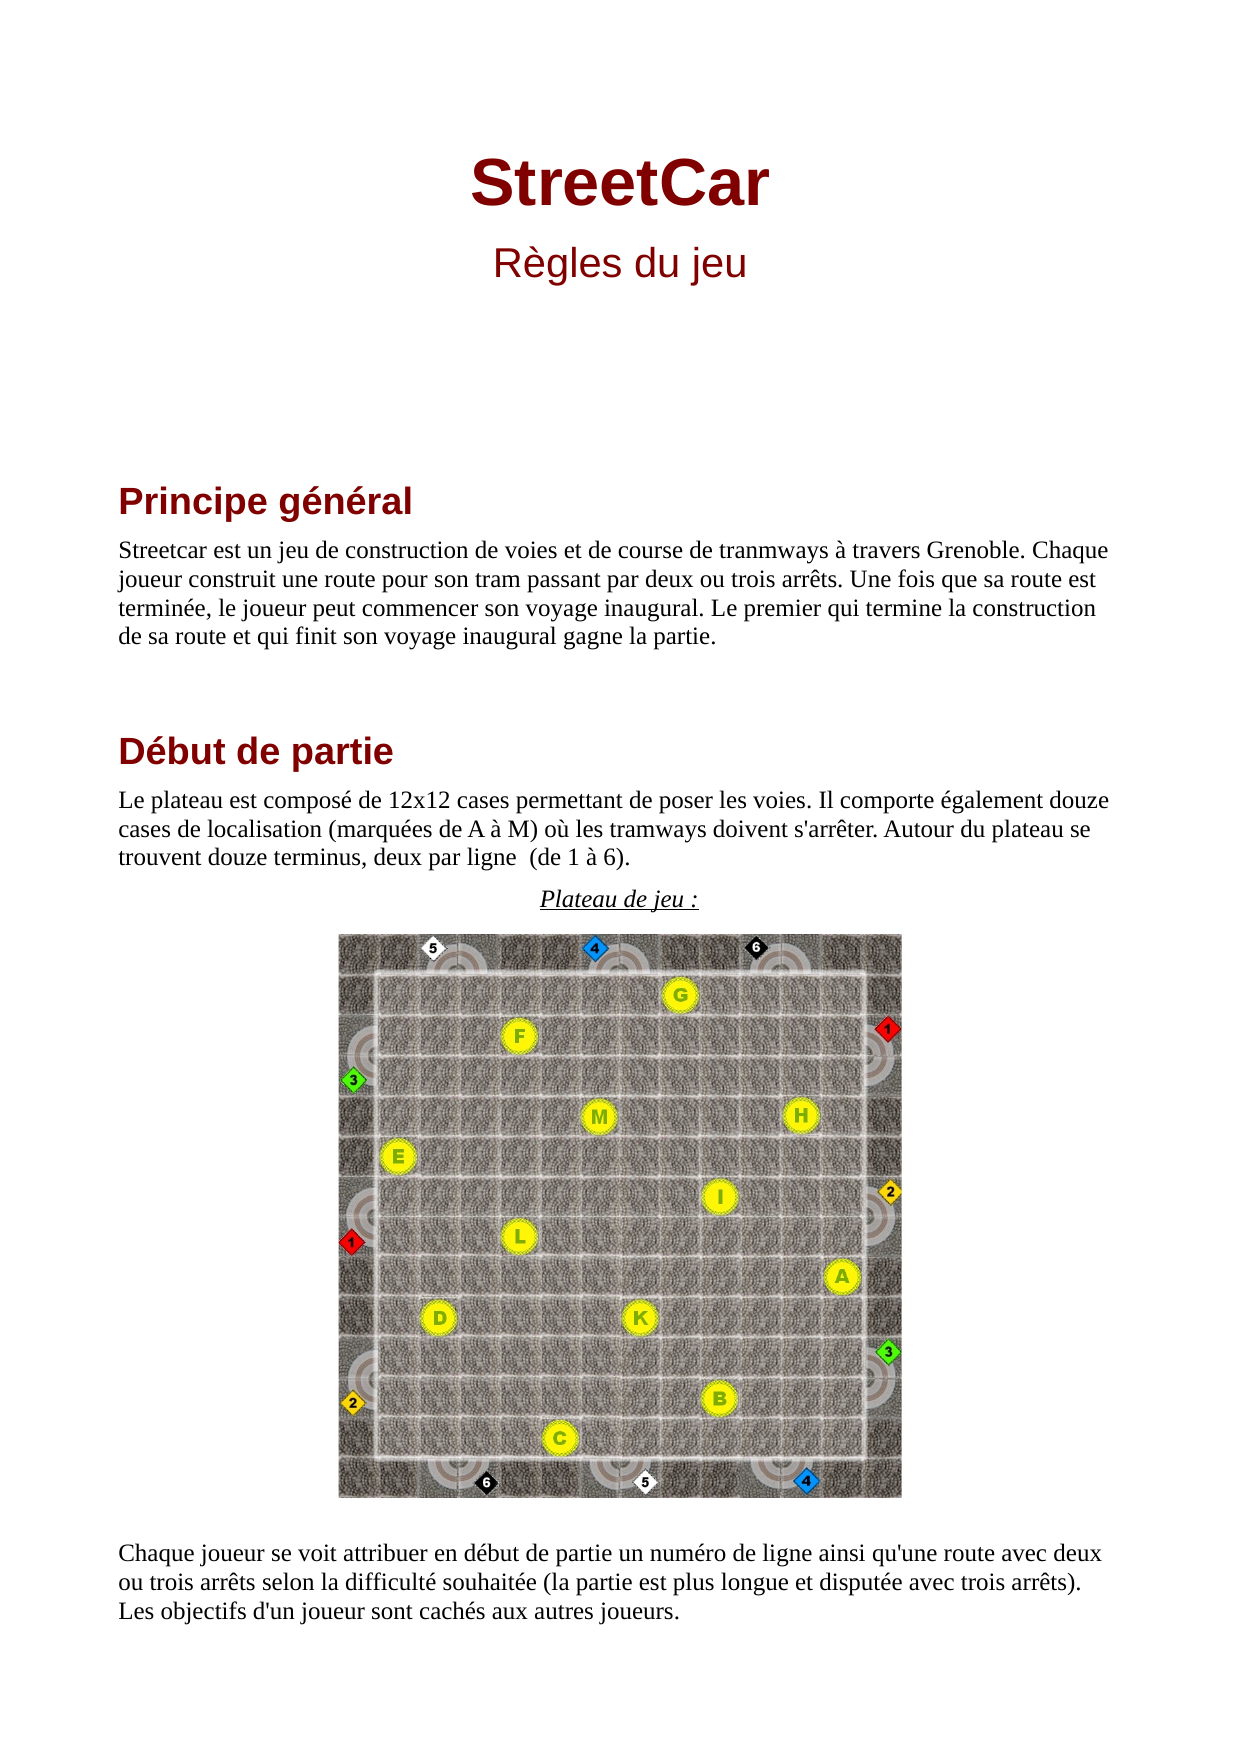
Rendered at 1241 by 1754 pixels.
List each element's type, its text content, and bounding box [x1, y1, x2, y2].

text Streetcar est un jeu de construction de voies et de course de tranmways à travers Grenoble. Chaque joueur construit une route pour son tram passant par deux ou trois arrêts. Une fois que sa route est terminée, le joueur peut commencer son voyage inaugural. Le premier qui termine la construction de sa route et qui finit son voyage inaugural gagne la partie. [118, 535, 1122, 650]
subtitle Règles du jeu [118, 238, 1122, 286]
text Plateau de jeu : [118, 884, 1122, 912]
picture [338, 934, 902, 1498]
text Le plateau est composé de 12x12 cases permettant de poser les voies. Il comporte également douze cases de localisation (marquées de A à M) où les tramways doivent s'arrêter. Autour du plateau se trouvent douze terminus, deux par ligne (de 1 à 6). [118, 785, 1122, 871]
title StreetCar [118, 143, 1122, 220]
subtitle Principe général [118, 479, 1122, 523]
subtitle Début de partie [118, 729, 1122, 772]
text Chaque joueur se voit attribuer en début de partie un numéro de ligne ainsi qu'une route avec deux ou trois arrêts selon la difficulté souhaitée (la partie est plus longue et disputée avec trois arrêts). Les objectifs d'un joueur sont cachés aux autres joueurs. [118, 1538, 1122, 1625]
